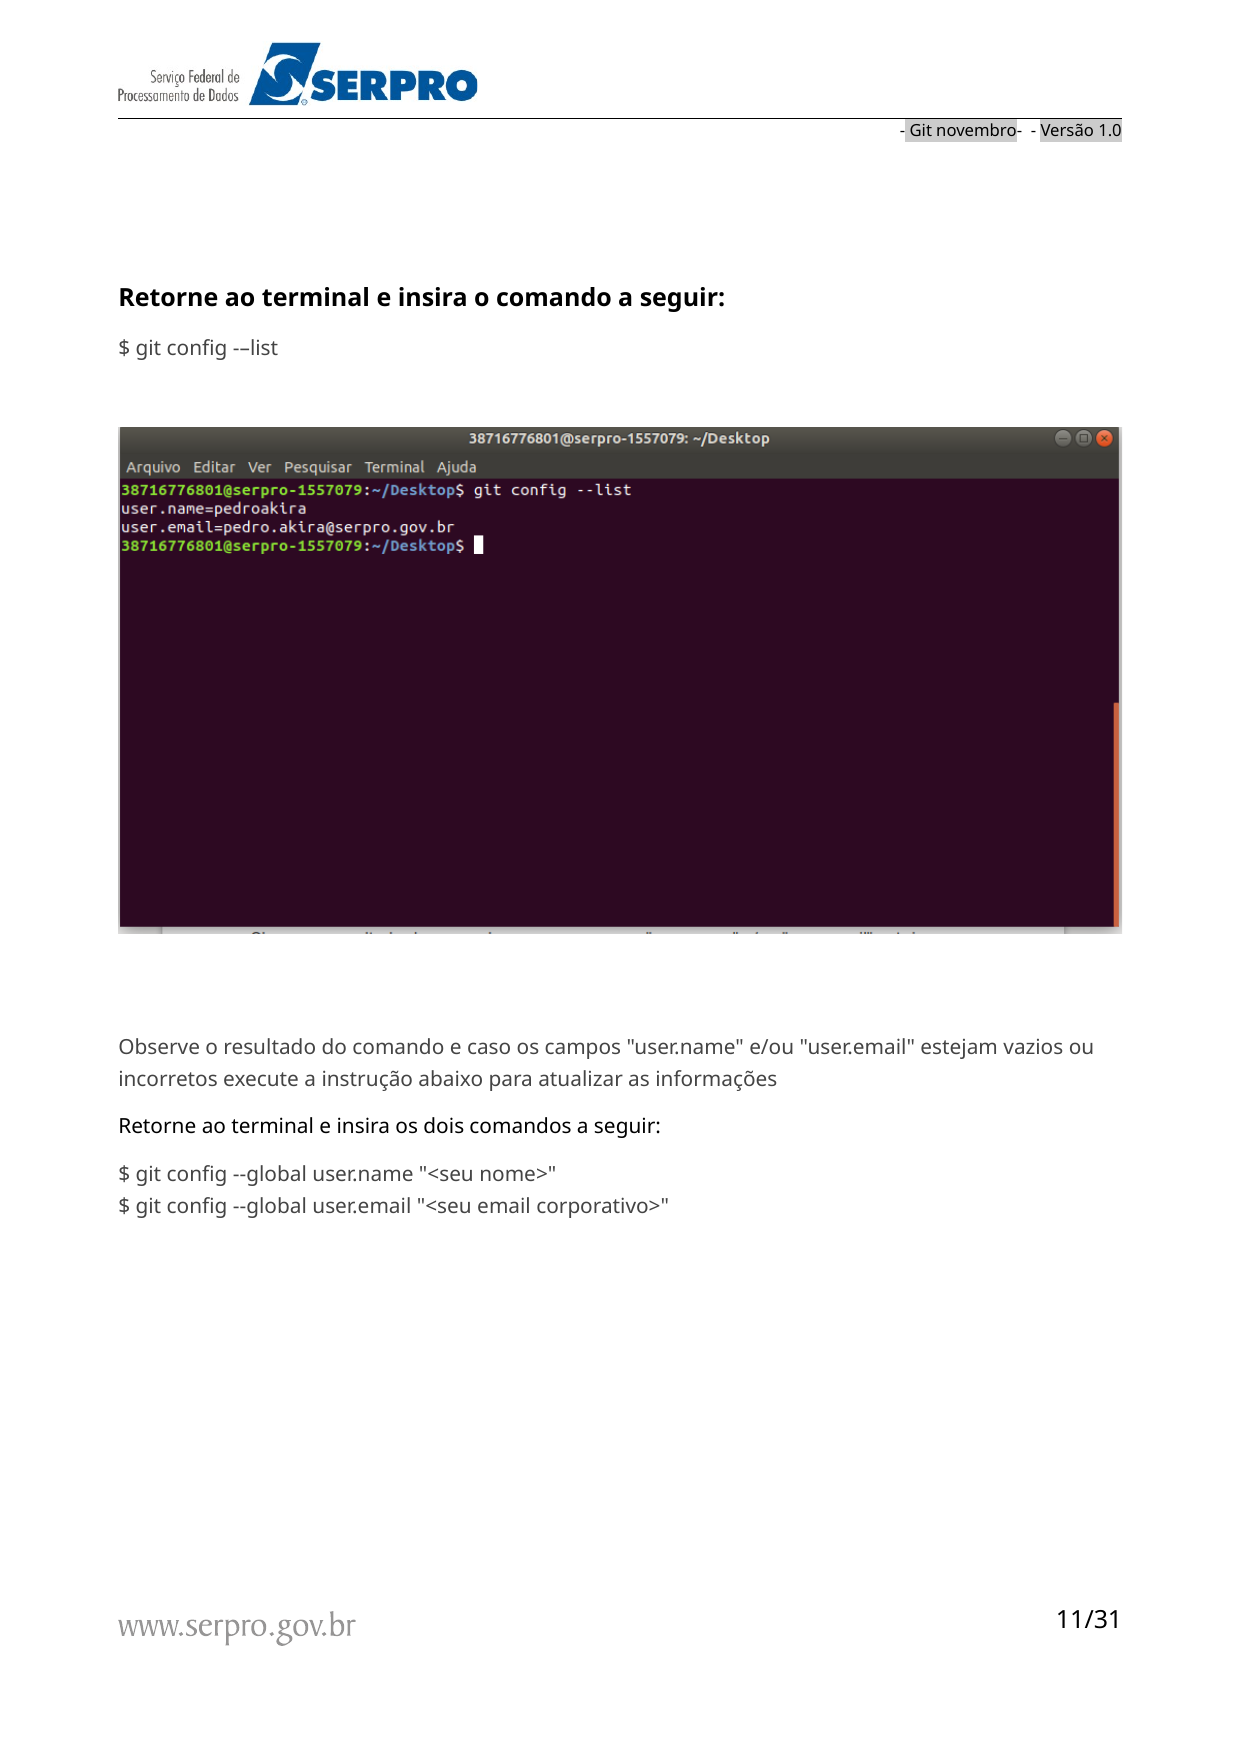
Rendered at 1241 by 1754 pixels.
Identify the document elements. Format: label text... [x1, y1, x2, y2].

text Observe o resultado do comando e caso os campos "user.name" e/ou "user.email" estejam vazios ou incorretos execute a instrução abaixo para atualizar as informações [118, 1032, 1122, 1093]
text Retorne ao terminal e insira os dois comandos a seguir: [118, 1112, 1122, 1140]
text Retorne ao terminal e insira o comando a seguir: [118, 279, 1122, 313]
picture [118, 427, 1123, 934]
text $ git config -–list [118, 333, 1122, 361]
picture [118, 41, 478, 106]
text $ git config --global user.name "<seu nome>" $ git config --global user.email "<seu email corporativo>" [118, 1159, 1122, 1220]
